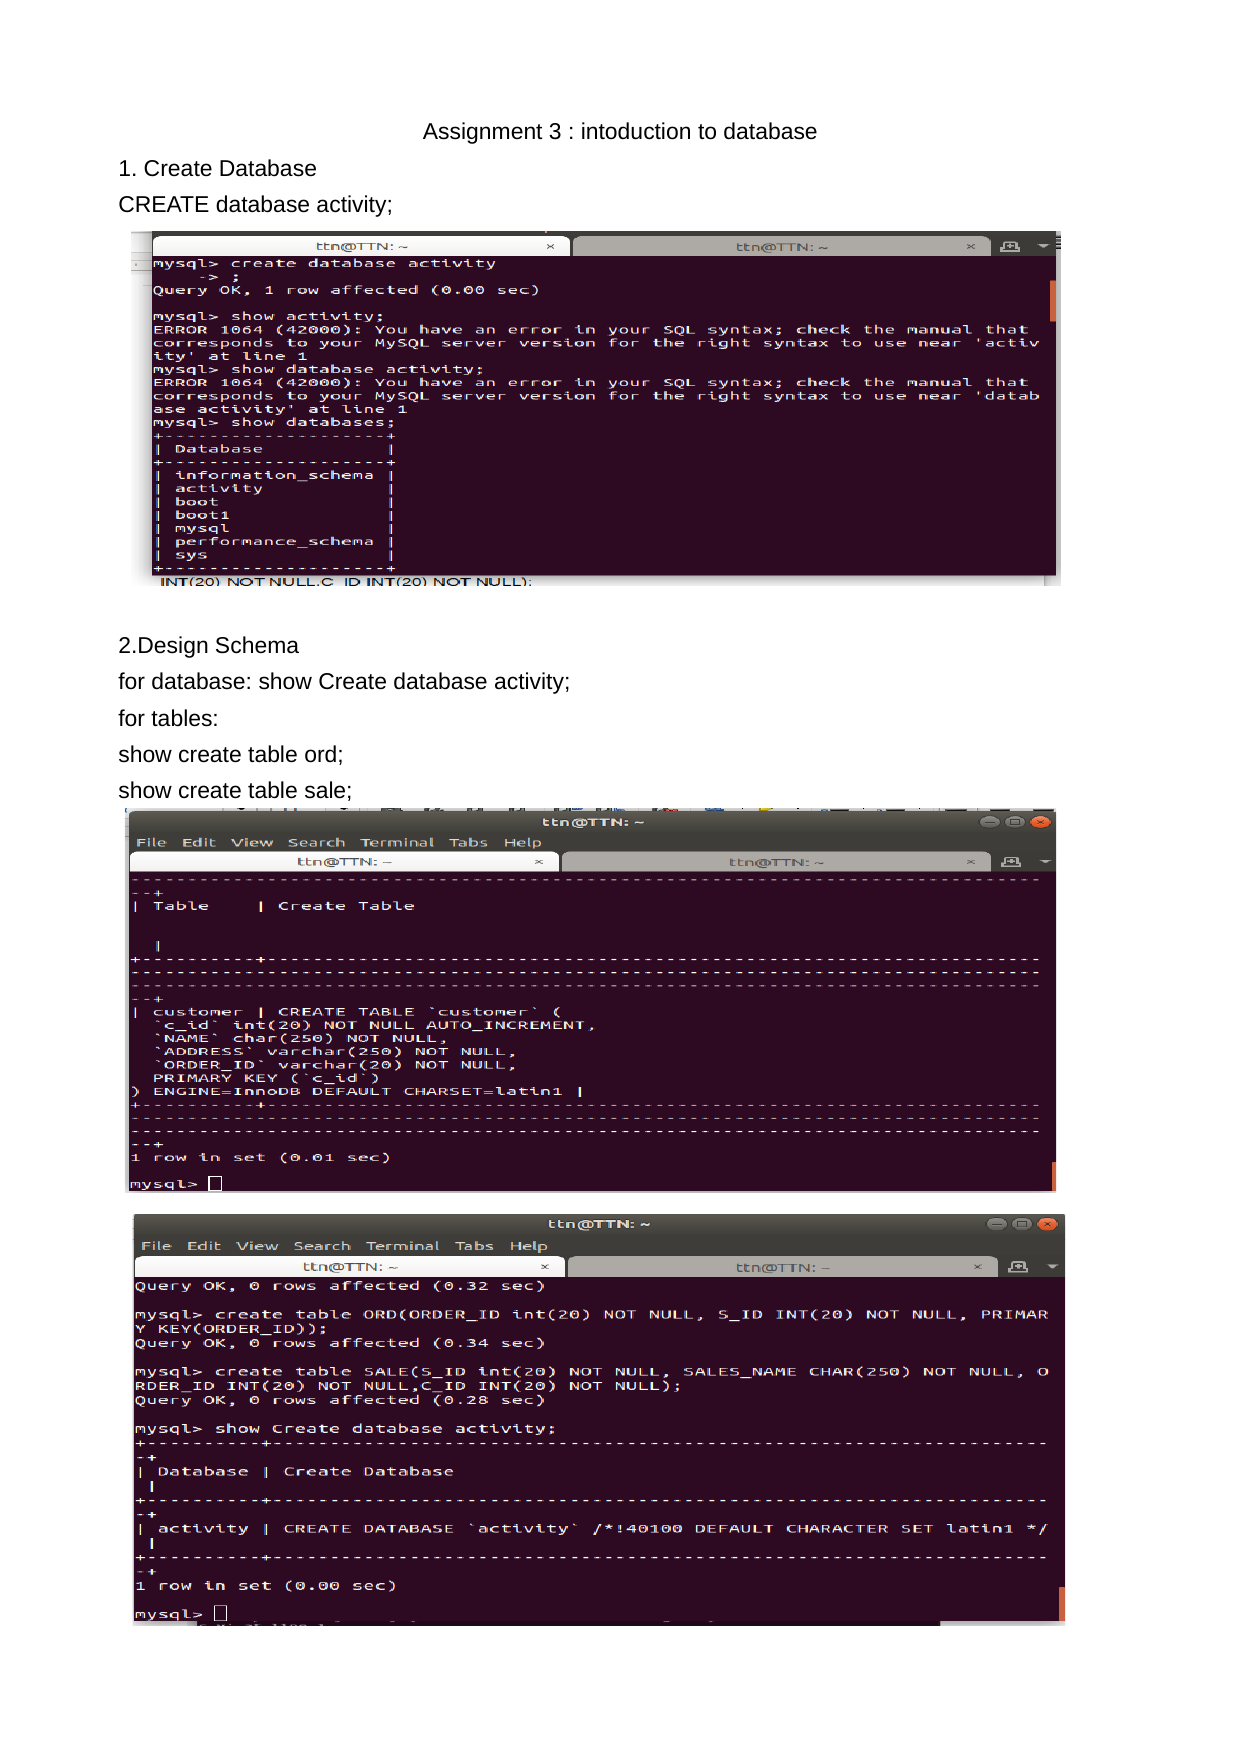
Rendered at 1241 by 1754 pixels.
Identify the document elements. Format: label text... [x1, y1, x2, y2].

text Assignment 3 : intoduction to database [118, 118, 1122, 144]
picture [131, 231, 1061, 586]
text 2.Design Schema [118, 632, 1122, 658]
picture [132, 1214, 1066, 1626]
text show create table ord; [118, 741, 1122, 767]
picture [124, 808, 1057, 1193]
text for database: show Create database activity; [118, 668, 1122, 695]
text CREATE database activity; [118, 191, 1122, 217]
text 1. Create Database [118, 154, 1122, 181]
text show create table sale; [118, 777, 1122, 804]
text for tables: [118, 705, 1122, 731]
